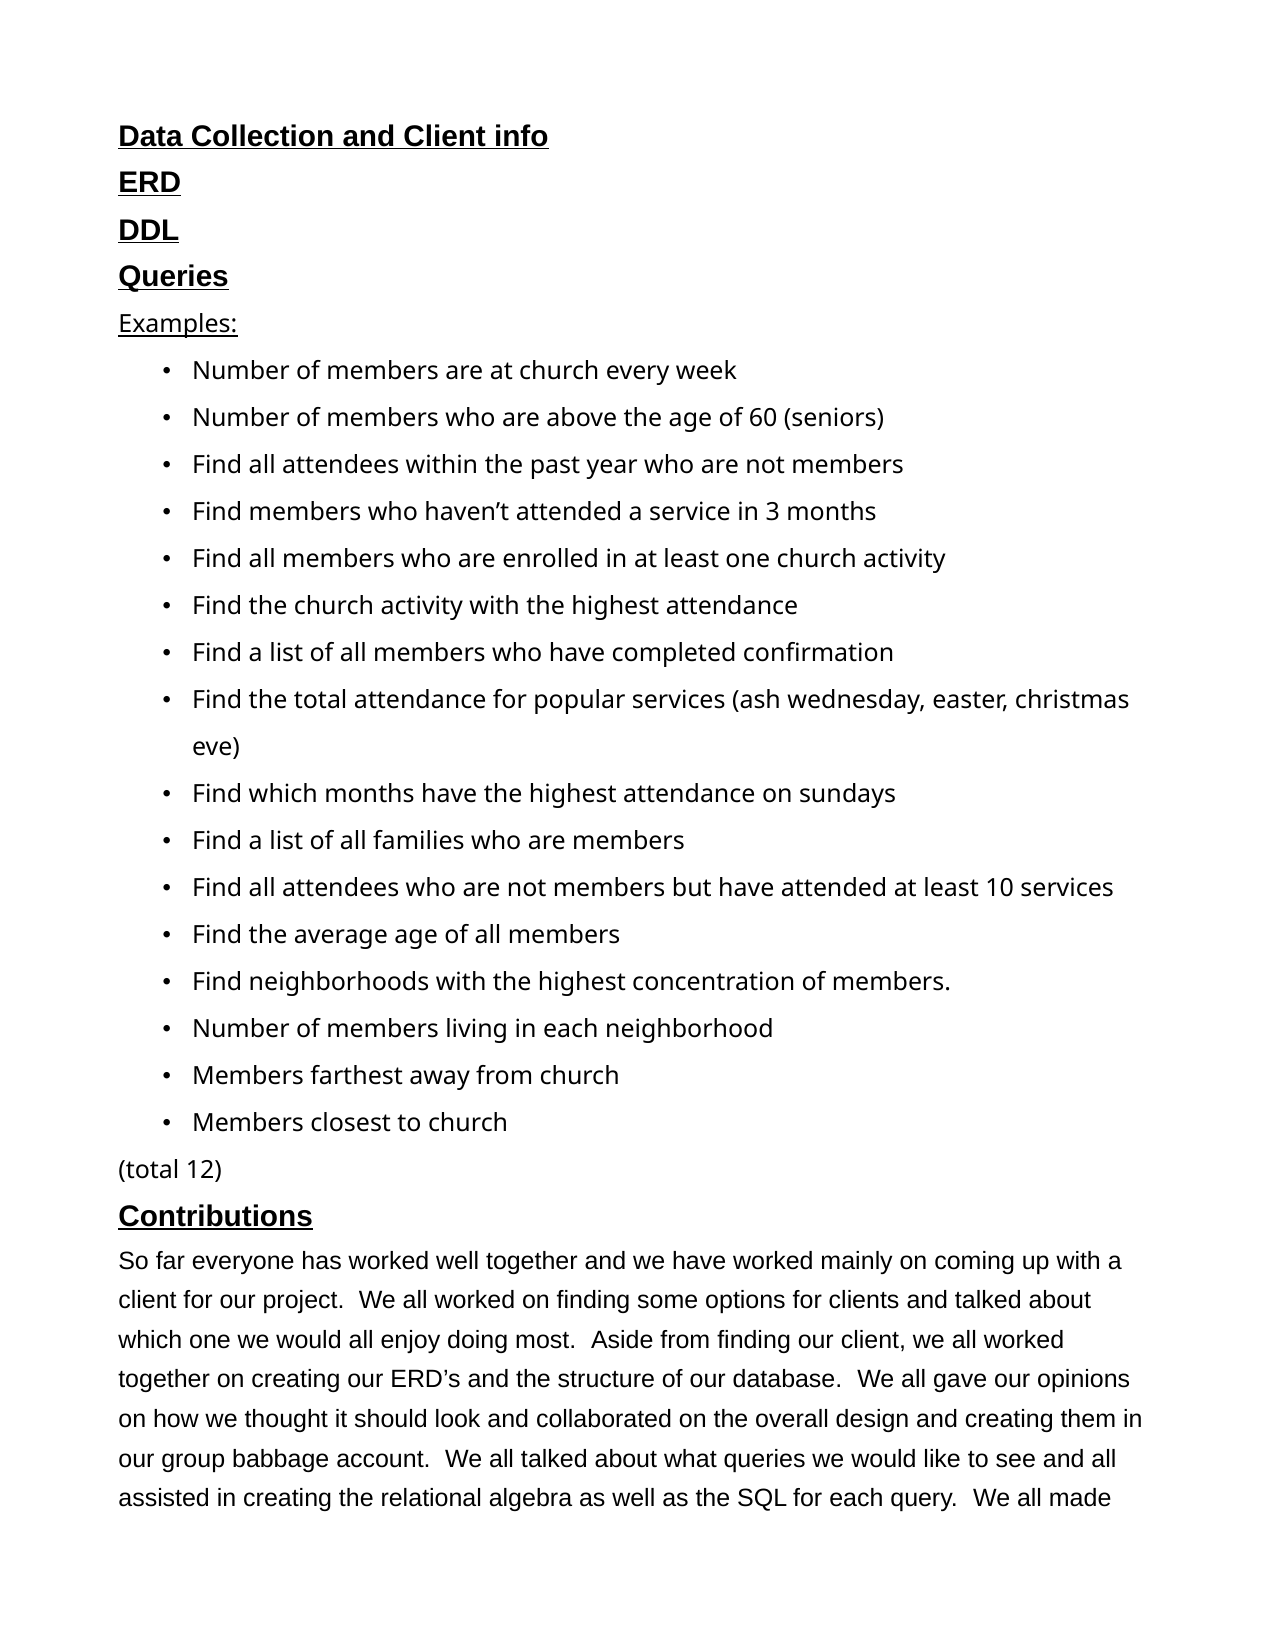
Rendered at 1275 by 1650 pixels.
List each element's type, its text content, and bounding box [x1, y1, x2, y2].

list Number of members living in each neighborhood [162, 1011, 1157, 1045]
list Members farthest away from church [162, 1058, 1157, 1092]
list Find a list of all families who are members [162, 823, 1157, 857]
text Contributions [118, 1199, 1157, 1233]
text (total 12) [118, 1152, 1157, 1186]
list Find the average age of all members [162, 917, 1157, 951]
list Number of members who are above the age of 60 (seniors) [162, 400, 1157, 434]
text Examples: [118, 306, 1157, 340]
text Queries [118, 259, 1157, 293]
list Find a list of all members who have completed confirmation [162, 635, 1157, 669]
text Data Collection and Client info [118, 118, 1157, 152]
list Members closest to church [162, 1105, 1157, 1139]
text DDL [118, 212, 1157, 246]
list Find all members who are enrolled in at least one church activity [162, 541, 1157, 575]
list Find all attendees within the past year who are not members [162, 447, 1157, 481]
list Find members who haven’t attended a service in 3 months [162, 494, 1157, 528]
list Find the church activity with the highest attendance [162, 588, 1157, 622]
list Find the total attendance for popular services (ash wednesday, easter, christmas eve) [162, 682, 1157, 763]
text So far everyone has worked well together and we have worked mainly on coming up with a client for our project. We all worked on finding some options for clients and talked about which one we would all enjoy doing most. Aside from finding our client, we all worked together on creating our ERD’s and the structure of our database. We all gave our opinions on how we thought it should look and collaborated on the overall design and creating them in our group babbage account. We all talked about what queries we would like to see and all assisted in creating the relational algebra as well as the SQL for each query. We all made [118, 1246, 1157, 1512]
list Find which months have the highest attendance on sundays [162, 776, 1157, 810]
text ERD [118, 165, 1157, 199]
list Find all attendees who are not members but have attended at least 10 services [162, 870, 1157, 904]
list Number of members are at church every week [162, 353, 1157, 387]
list Find neighborhoods with the highest concentration of members. [162, 964, 1157, 998]
